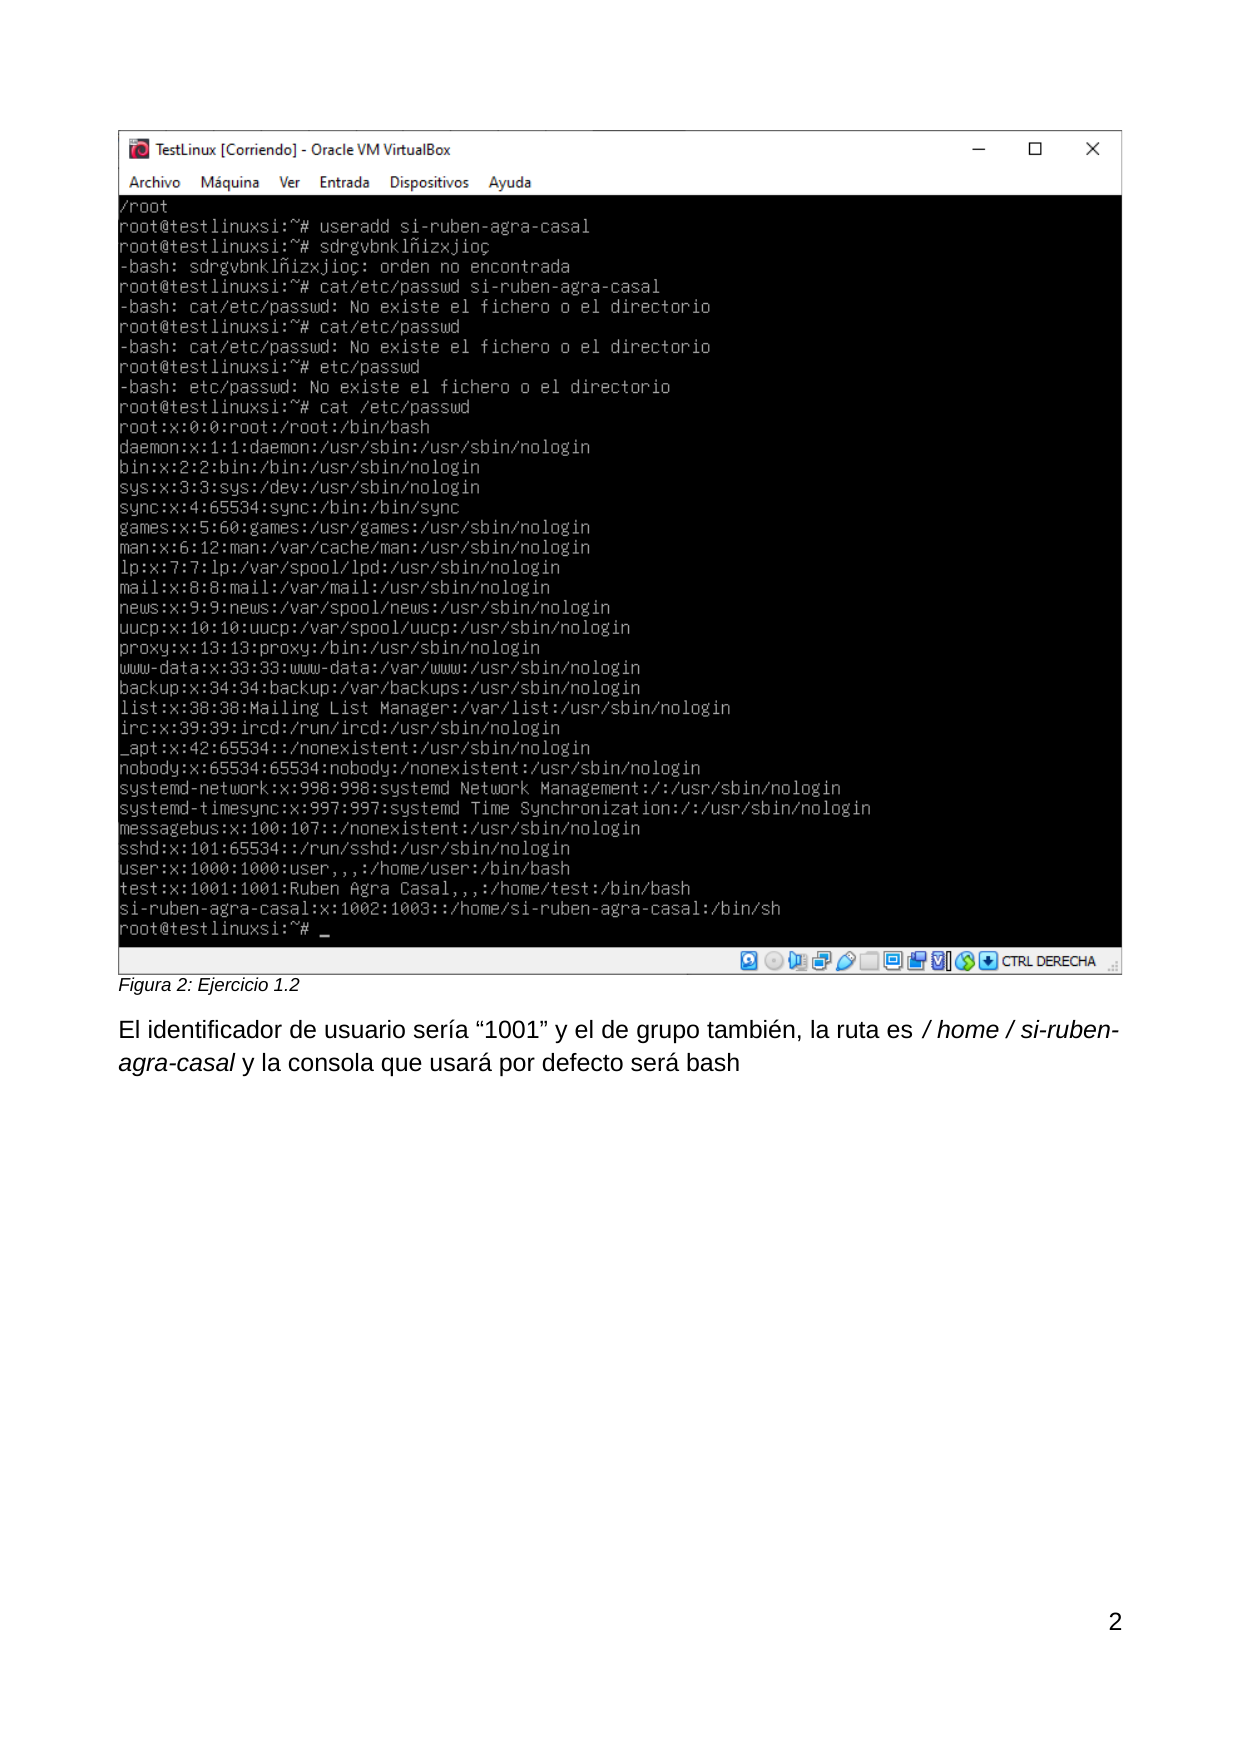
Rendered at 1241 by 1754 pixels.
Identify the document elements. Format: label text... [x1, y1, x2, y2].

text Figura 2: Ejercicio 1.2 [118, 975, 1122, 996]
picture [118, 130, 1123, 975]
text El identificador de usuario sería “1001” y el de grupo también, la ruta es / home / si-ruben-agra-casal y la consola que usará por defecto será bash [118, 1015, 1122, 1077]
